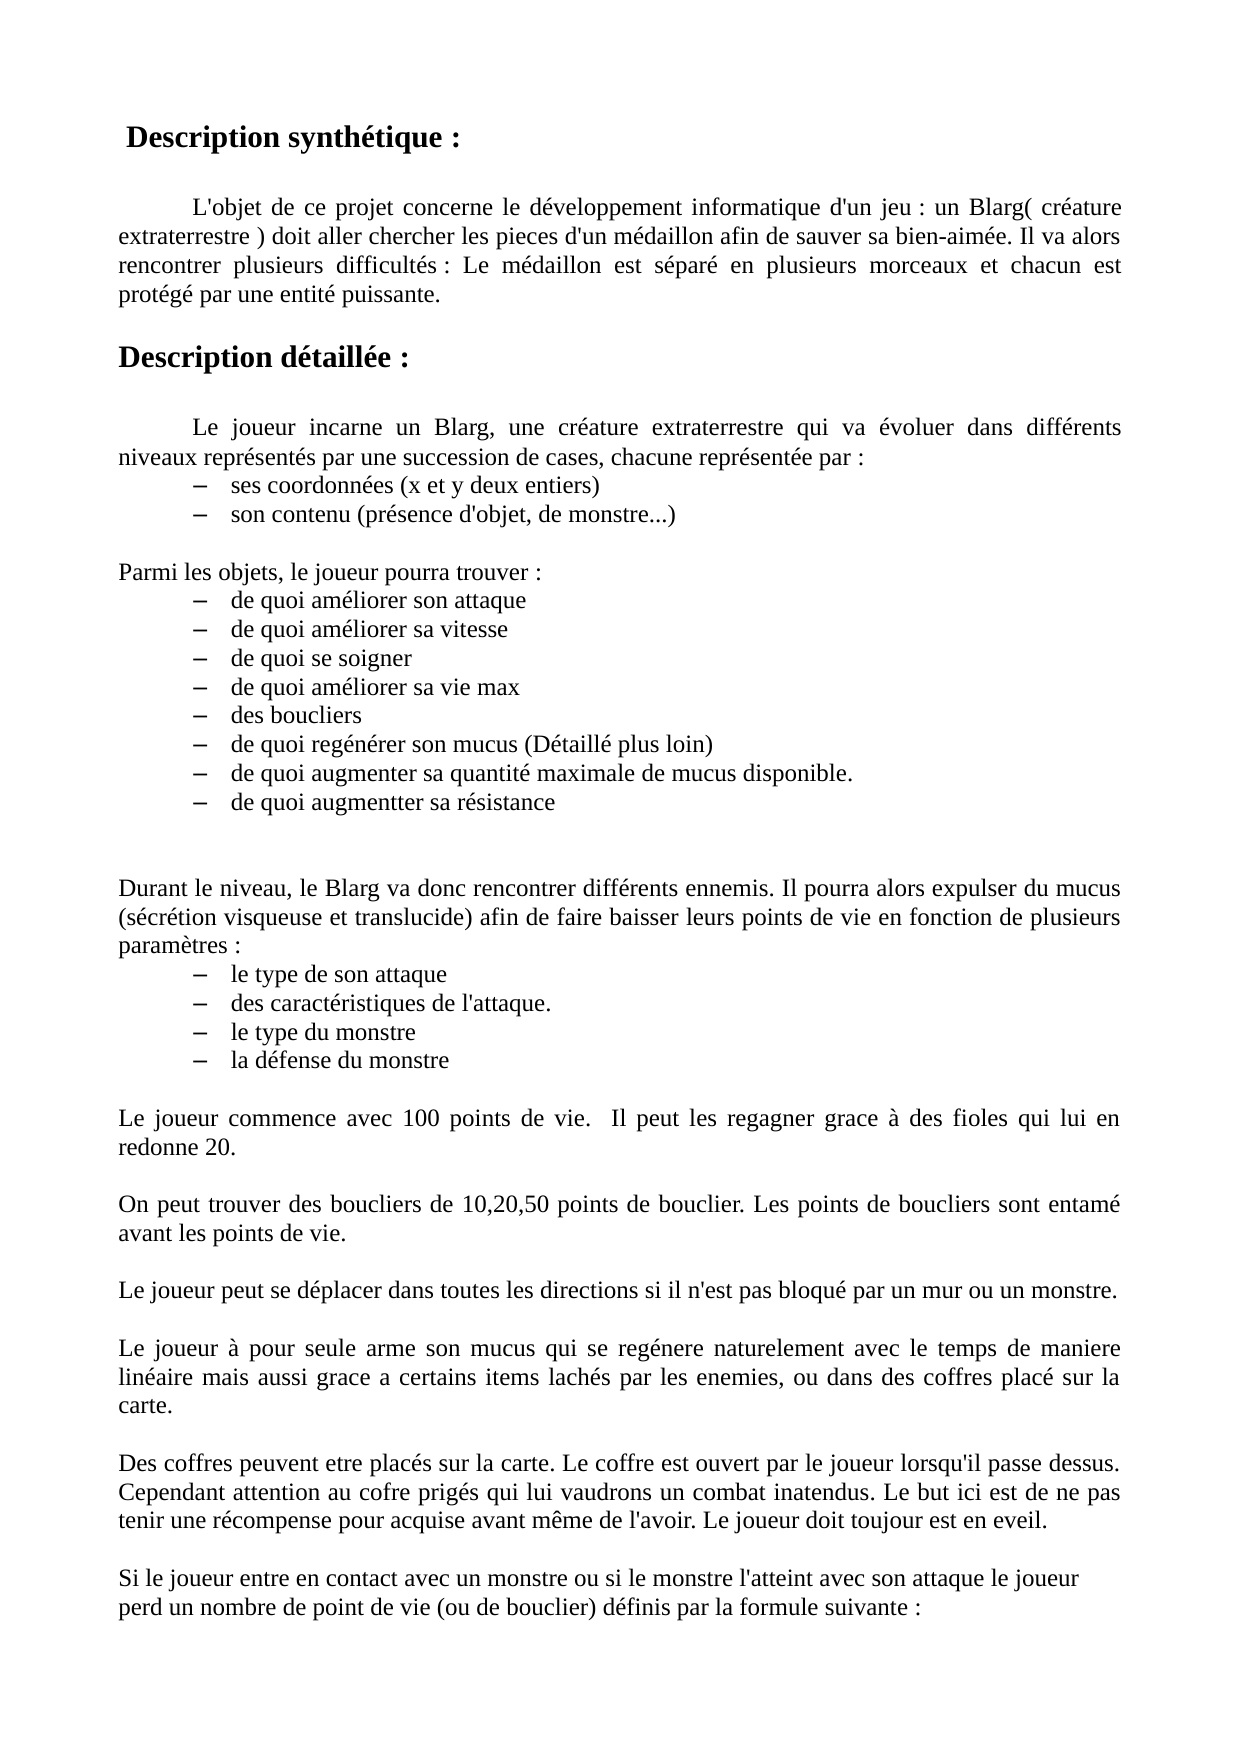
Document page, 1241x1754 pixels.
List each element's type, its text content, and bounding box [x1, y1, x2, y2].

text Parmi les objets, le joueur pourra trouver : [118, 557, 1122, 585]
list de quoi augmentter sa résistance [193, 787, 1122, 815]
list de quoi améliorer son attaque [193, 585, 1122, 614]
text Des coffres peuvent etre placés sur la carte. Le coffre est ouvert par le joueur lorsqu'il passe dessus. Cependant attention au cofre prigés qui lui vaudrons un combat inatendus. Le but ici est de ne pas tenir une récompense pour acquise avant même de l'avoir. Le joueur doit toujour est en eveil. [118, 1448, 1122, 1534]
list le type de son attaque [193, 959, 1122, 988]
list des boucliers [193, 700, 1122, 729]
text On peut trouver des boucliers de 10,20,50 points de bouclier. Les points de boucliers sont entamé avant les points de vie. [118, 1189, 1122, 1247]
list des caractéristiques de l'attaque. [193, 988, 1122, 1017]
list de quoi augmenter sa quantité maximale de mucus disponible. [193, 758, 1122, 787]
list ses coordonnées (x et y deux entiers) [193, 470, 1122, 499]
list la défense du monstre [193, 1045, 1122, 1074]
text Le joueur incarne un Blarg, une créature extraterrestre qui va évoluer dans différents niveaux représentés par une succession de cases, chacune représentée par : [118, 410, 1122, 470]
list de quoi améliorer sa vie max [193, 672, 1122, 700]
list de quoi se soigner [193, 643, 1122, 672]
text Durant le niveau, le Blarg va donc rencontrer différents ennemis. Il pourra alors expulser du mucus (sécrétion visqueuse et translucide) afin de faire baisser leurs points de vie en fonction de plusieurs paramètres : [118, 873, 1122, 959]
text Description synthétique : [118, 118, 1122, 154]
text L'objet de ce projet concerne le développement informatique d'un jeu : un Blarg( créature extraterrestre ) doit aller chercher les pieces d'un médaillon afin de sauver sa bien-aimée. Il va alors rencontrer plusieurs difficultés : Le médaillon est séparé en plusieurs morceaux et chacun est protégé par une entité puissante. [118, 190, 1122, 307]
text Description détaillée : [118, 338, 1122, 374]
list le type du monstre [193, 1017, 1122, 1045]
list de quoi regénérer son mucus (Détaillé plus loin) [193, 729, 1122, 758]
text Le joueur à pour seule arme son mucus qui se regénere naturelement avec le temps de maniere linéaire mais aussi grace a certains items lachés par les enemies, ou dans des coffres placé sur la carte. [118, 1333, 1122, 1419]
list de quoi améliorer sa vitesse [193, 614, 1122, 643]
text Si le joueur entre en contact avec un monstre ou si le monstre l'atteint avec son attaque le joueur perd un nombre de point de vie (ou de bouclier) définis par la formule suivante : [118, 1563, 1122, 1620]
list son contenu (présence d'objet, de monstre...) [193, 499, 1122, 528]
text Le joueur commence avec 100 points de vie. Il peut les regagner grace à des fioles qui lui en redonne 20. [118, 1103, 1122, 1160]
text Le joueur peut se déplacer dans toutes les directions si il n'est pas bloqué par un mur ou un monstre. [118, 1275, 1122, 1304]
